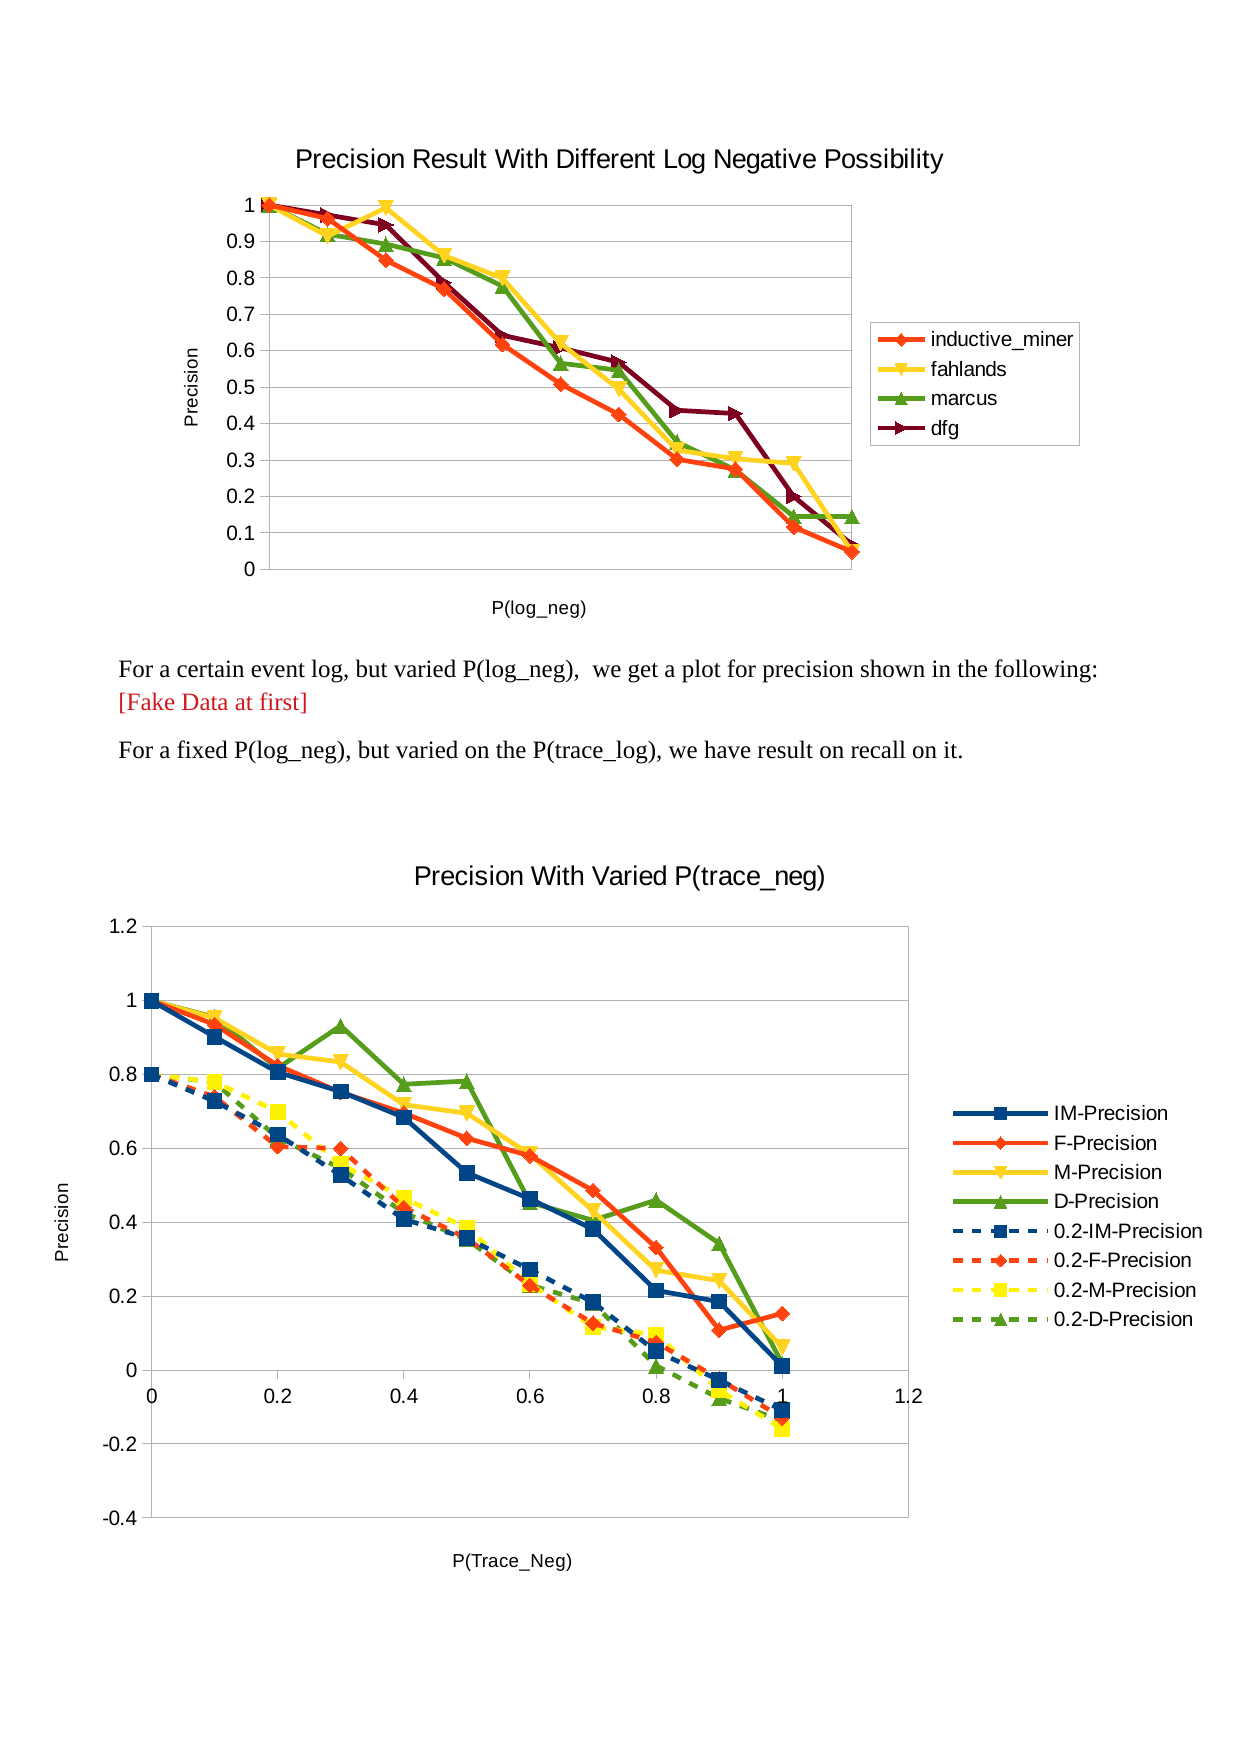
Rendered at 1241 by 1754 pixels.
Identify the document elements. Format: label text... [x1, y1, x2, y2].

text For a fixed P(log_neg), but varied on the P(trace_log), we have result on recall on it. [118, 735, 1122, 764]
text For a certain event log, but varied P(log_neg), we get a plot for precision shown in the following: [Fake Data at first] [118, 118, 1122, 716]
